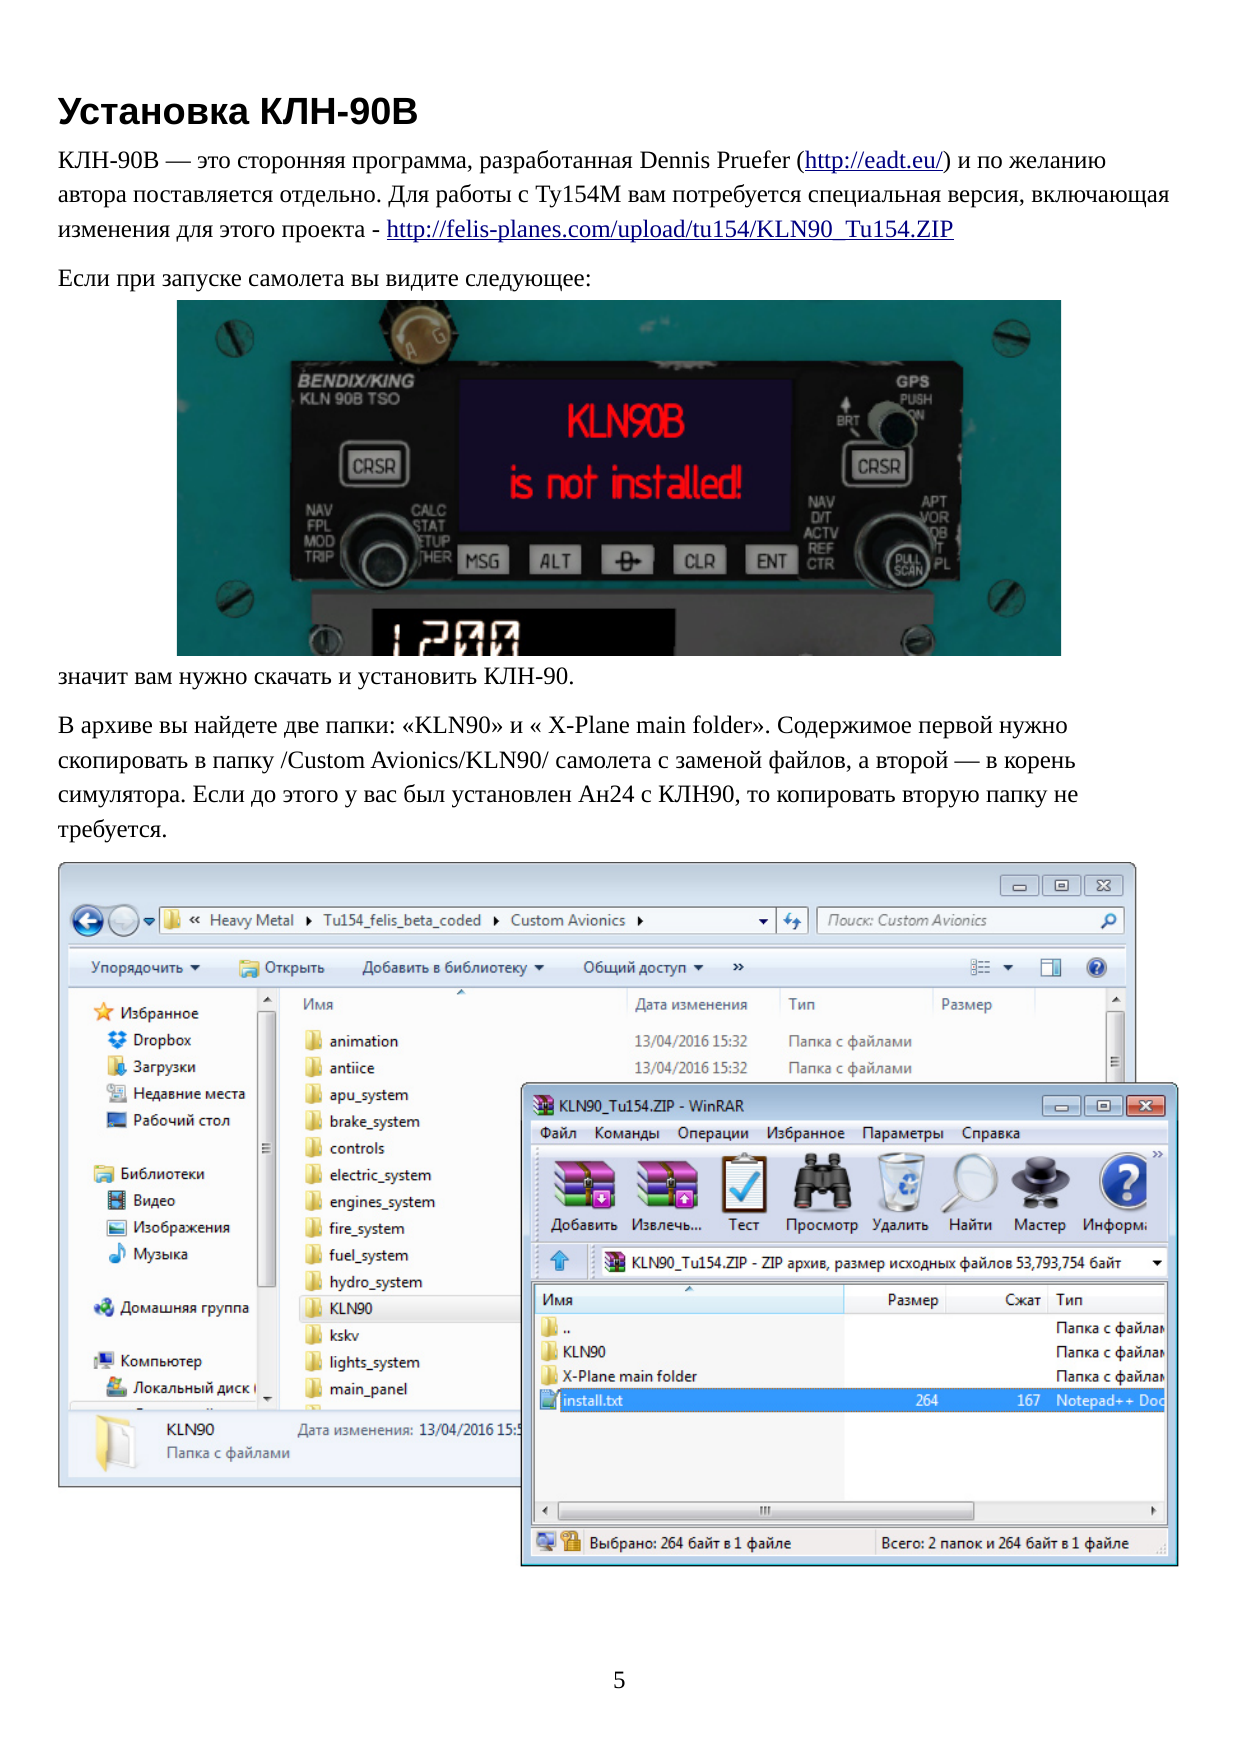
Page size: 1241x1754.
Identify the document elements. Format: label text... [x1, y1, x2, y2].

text Если при запуске самолета вы видите следующее: [58, 263, 1180, 292]
text В архиве вы найдете две папки: «KLN90» и « X-Plane main folder». Содержимое первой нужно скопировать в папку /Custom Avionics/KLN90/ самолета с заменой файлов, а второй — в корень симулятора. Если до этого у вас был установлен Ан24 с КЛН90, то копировать вторую папку не требуется. [58, 710, 1180, 842]
picture [176, 300, 1062, 656]
text значит вам нужно скачать и установить КЛН-90. [58, 312, 1180, 690]
text КЛН-90В — это сторонняя программа, разработанная Dennis Pruefer (http://eadt.eu/) и по желанию автора поставляется отдельно. Для работы с Ту154М вам потребуется специальная версия, включающая изменения для этого проекта - http://felis-planes.com/upload/tu154/KLN90_Tu154.ZIP [58, 145, 1180, 243]
subtitle Установка КЛН-90В [58, 89, 1180, 132]
picture [57, 862, 1181, 1569]
